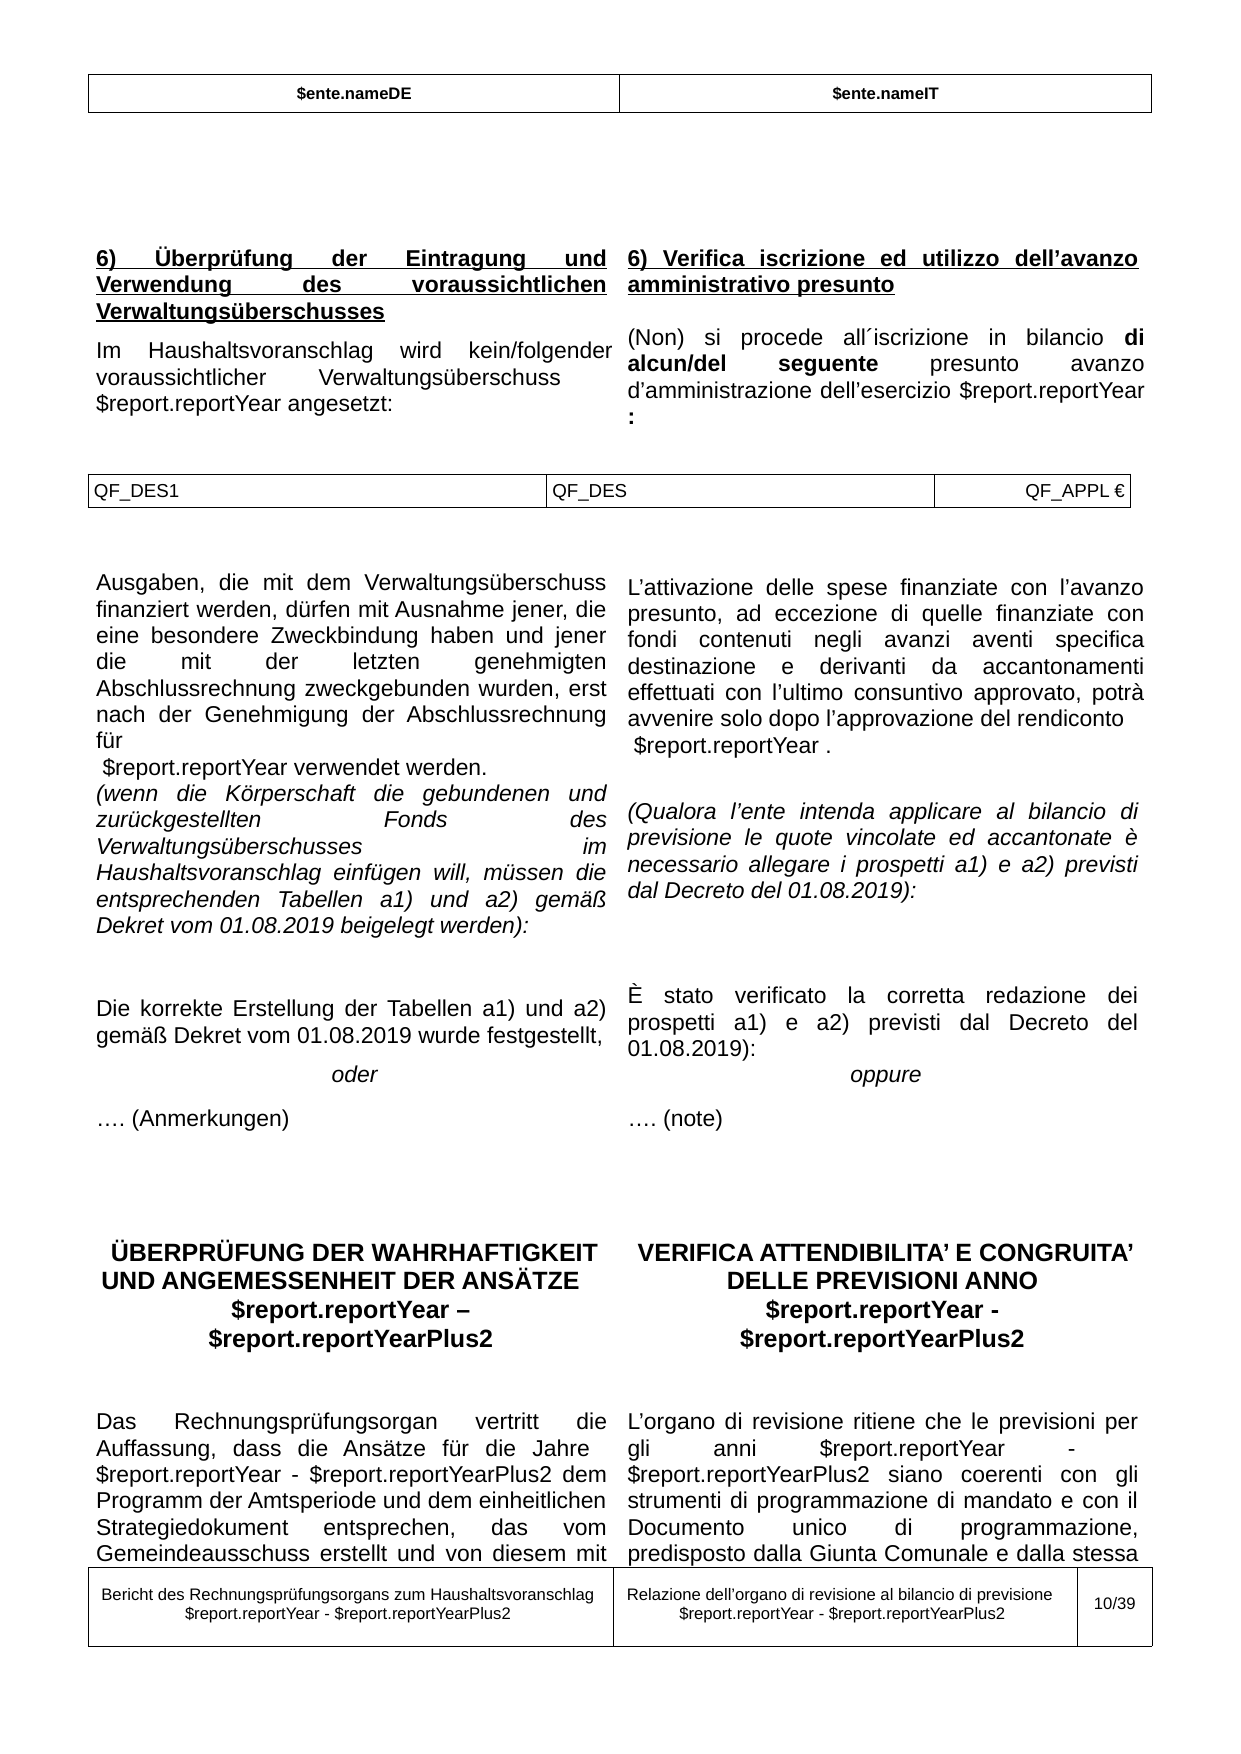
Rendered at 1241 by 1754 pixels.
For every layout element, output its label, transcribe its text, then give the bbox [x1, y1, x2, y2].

table_cell oder [89, 1061, 620, 1088]
table_header QF_DES [547, 475, 934, 507]
table_header QF_APPL € [935, 475, 1130, 507]
table_header 6) Überprüfung der Eintragung und Verwendung des voraussichtlichen Verwaltungsüberschusses [89, 227, 620, 324]
table_cell …. (Anmerkungen) [89, 1088, 620, 1132]
table_header QF_DES1 [89, 475, 546, 507]
table_header L’attivazione delle spese finanziate con l’avanzo presunto, ad eccezione di quelle finanziate con fondi contenuti negli avanzi aventi specifica destinazione e derivanti da accantonamenti effettuati con l’ultimo consuntivo approvato, potrà avvenire solo dopo l’approvazione del rendiconto $report.reportYear . [620, 552, 1152, 780]
table_header 6) Verifica iscrizione ed utilizzo dell’avanzo amministrativo presunto [620, 227, 1152, 324]
table_cell (wenn die Körperschaft die gebundenen und zurückgestellten Fonds des Verwaltungsüberschusses im Haushaltsvoranschlag einfügen will, müssen die entsprechenden Tabellen a1) und a2) gemäß Dekret vom 01.08.2019 beigelegt werden): [89, 780, 620, 964]
table_cell Das Rechnungsprüfungsorgan vertritt die Auffassung, dass die Ansätze für die Jahre $report.reportYear - $report.reportYearPlus2 dem Programm der Amtsperiode und dem einheitlichen Strategiedokument entsprechen, das vom Gemeindeausschuss erstellt und von diesem mit [89, 1390, 620, 1566]
table_cell Im Haushaltsvoranschlag wird kein/folgender voraussichtlicher Verwaltungsüberschuss $report.reportYear angesetzt: [89, 324, 620, 429]
table_cell oppure [620, 1061, 1152, 1088]
table_header Ausgaben, die mit dem Verwaltungsüberschuss finanziert werden, dürfen mit Ausnahme jener, die eine besondere Zweckbindung haben und jener die mit der letzten genehmigten Abschlussrechnung zweckgebunden wurden, erst nach der Genehmigung der Abschlussrechnung für $report.reportYear verwendet werden. [89, 552, 620, 780]
table_cell È stato verificato la corretta redazione dei prospetti a1) e a2) previsti dal Decreto del 01.08.2019): [620, 965, 1152, 1061]
table_cell Die korrekte Erstellung der Tabellen a1) und a2) gemäß Dekret vom 01.08.2019 wurde festgestellt, [89, 965, 620, 1061]
table_header VERIFICA ATTENDIBILITA’ E CONGRUITA’ DELLE PREVISIONI ANNO $report.reportYear - $report.reportYearPlus2 [620, 1220, 1152, 1390]
table_cell L’organo di revisione ritiene che le previsioni per gli anni $report.reportYear - $report.reportYearPlus2 siano coerenti con gli strumenti di programmazione di mandato e con il Documento unico di programmazione, predisposto dalla Giunta Comunale e dalla stessa [620, 1390, 1152, 1566]
table_header ÜBERPRÜFUNG DER WAHRHAFTIGKEIT UND ANGEMESSENHEIT DER ANSÄTZE $report.reportYear – $report.reportYearPlus2 [89, 1220, 620, 1390]
table_cell …. (note) [620, 1088, 1152, 1132]
table_cell (Non) si procede all´iscrizione in bilancio di alcun/del seguente presunto avanzo d’amministrazione dell’esercizio $report.reportYear : [620, 324, 1152, 429]
table_cell (Qualora l’ente intenda applicare al bilancio di previsione le quote vincolate ed accantonate è necessario allegare i prospetti a1) e a2) previsti dal Decreto del 01.08.2019): [620, 780, 1152, 964]
